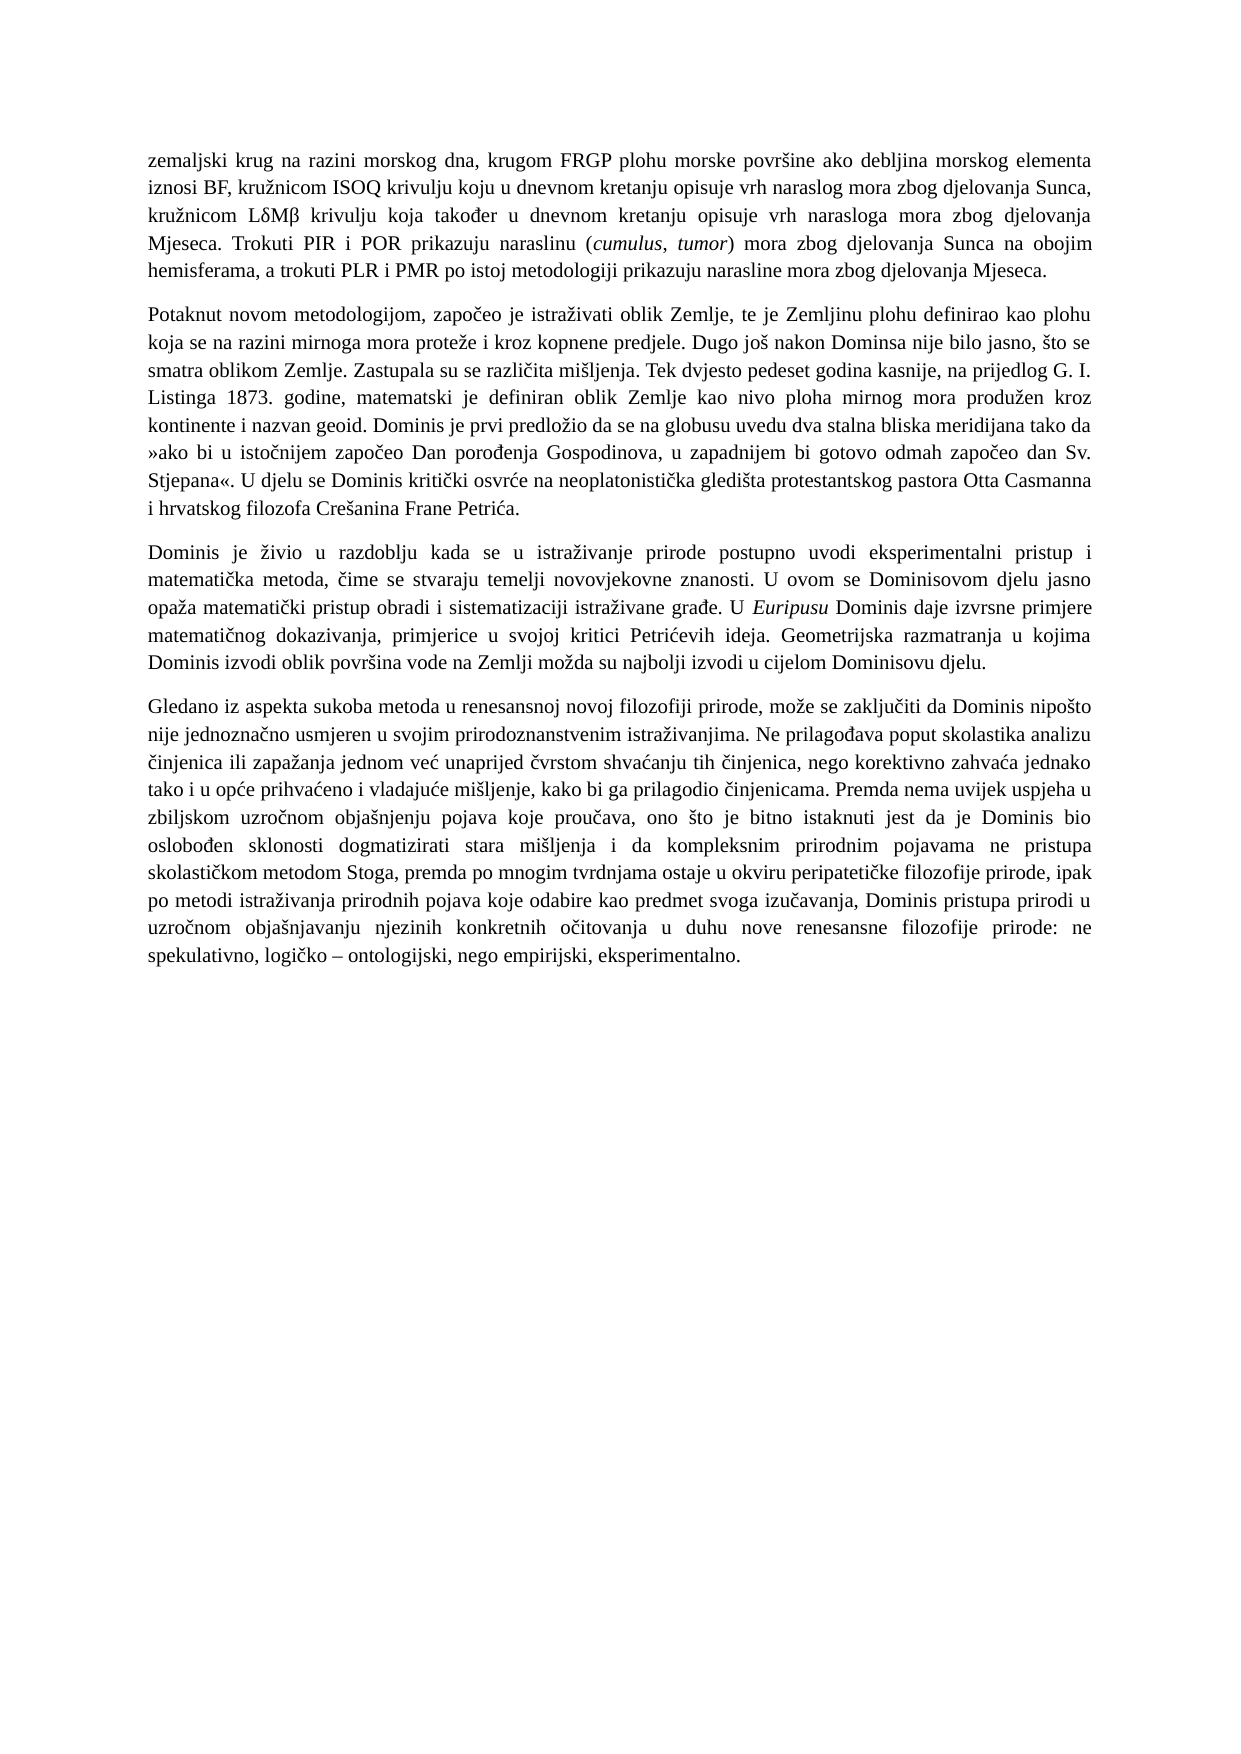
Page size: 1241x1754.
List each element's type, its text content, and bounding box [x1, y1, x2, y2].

text Dominis je živio u razdoblju kada se u istraživanje prirode postupno uvodi eksperimentalni pristup i matematička metoda, čime se stvaraju temelji novovjekovne znanosti. U ovom se Dominisovom djelu jasno opaža matematički pristup obradi i sistematizaciji istraživane građe. U Euripusu Dominis daje izvrsne primjere matematičnog dokazivanja, primjerice u svojoj kritici Petrićevih ideja. Geometrijska razmatranja u kojima Dominis izvodi oblik površina vode na Zemlji možda su najbolji izvodi u cijelom Dominisovu djelu. [148, 540, 1093, 674]
text Potaknut novom metodologijom, započeo je istraživati oblik Zemlje, te je Zemljinu plohu definirao kao plohu koja se na razini mirnoga mora proteže i kroz kopnene predjele. Dugo još nakon Dominsa nije bilo jasno, što se smatra oblikom Zemlje. Zastupala su se različita mišljenja. Tek dvjesto pedeset godina kasnije, na prijedlog G. I. Listinga 1873. godine, matematski je definiran oblik Zemlje kao nivo ploha mirnog mora produžen kroz kontinente i nazvan geoid. Dominis je prvi predložio da se na globusu uvedu dva stalna bliska meridijana tako da »ako bi u istočnijem započeo Dan porođenja Gospodinova, u zapadnijem bi gotovo odmah započeo dan Sv. Stjepana«. U djelu se Dominis kritički osvrće na neoplatonistička gledišta protestantskog pastora Otta Casmanna i hrvatskog filozofa Crešanina Frane Petrića. [148, 302, 1093, 519]
text Gledano iz aspekta sukoba metoda u renesansnoj novoj filozofiji prirode, može se zaključiti da Dominis nipošto nije jednoznačno usmjeren u svojim prirodoznanstvenim istraživanjima. Ne prilagođava poput skolastika analizu činjenica ili zapažanja jednom već unaprijed čvrstom shvaćanju tih činjenica, nego korektivno zahvaća jednako tako i u opće prihvaćeno i vladajuće mišljenje, kako bi ga prilagodio činjenicama. Premda nema uvijek uspjeha u zbiljskom uzročnom objašnjenju pojava koje proučava, ono što je bitno istaknuti jest da je Dominis bio oslobođen sklonosti dogmatizirati stara mišljenja i da kompleksnim prirodnim pojavama ne pristupa skolastičkom metodom Stoga, premda po mnogim tvrdnjama ostaje u okviru peripatetičke filozofije prirode, ipak po metodi istraživanja prirodnih pojava koje odabire kao predmet svoga izučavanja, Dominis pristupa prirodi u uzročnom objašnjavanju njezinih konkretnih očitovanja u duhu nove renesansne filozofije prirode: ne spekulativno, logičko – ontologijski, nego empirijski, eksperimentalno. [148, 694, 1093, 967]
text zemaljski krug na razini morskog dna, krugom FRGP plohu morske površine ako debljina morskog elementa iznosi BF, kružnicom ISOQ krivulju koju u dnevnom kretanju opisuje vrh naraslog mora zbog djelovanja Sunca, kružnicom LδMβ krivulju koja također u dnevnom kretanju opisuje vrh narasloga mora zbog djelovanja Mjeseca. Trokuti PIR i POR prikazuju naraslinu (cumulus, tumor) mora zbog djelovanja Sunca na obojim hemisferama, a trokuti PLR i PMR po istoj metodologiji prikazuju narasline mora zbog djelovanja Mjeseca. [148, 148, 1093, 282]
